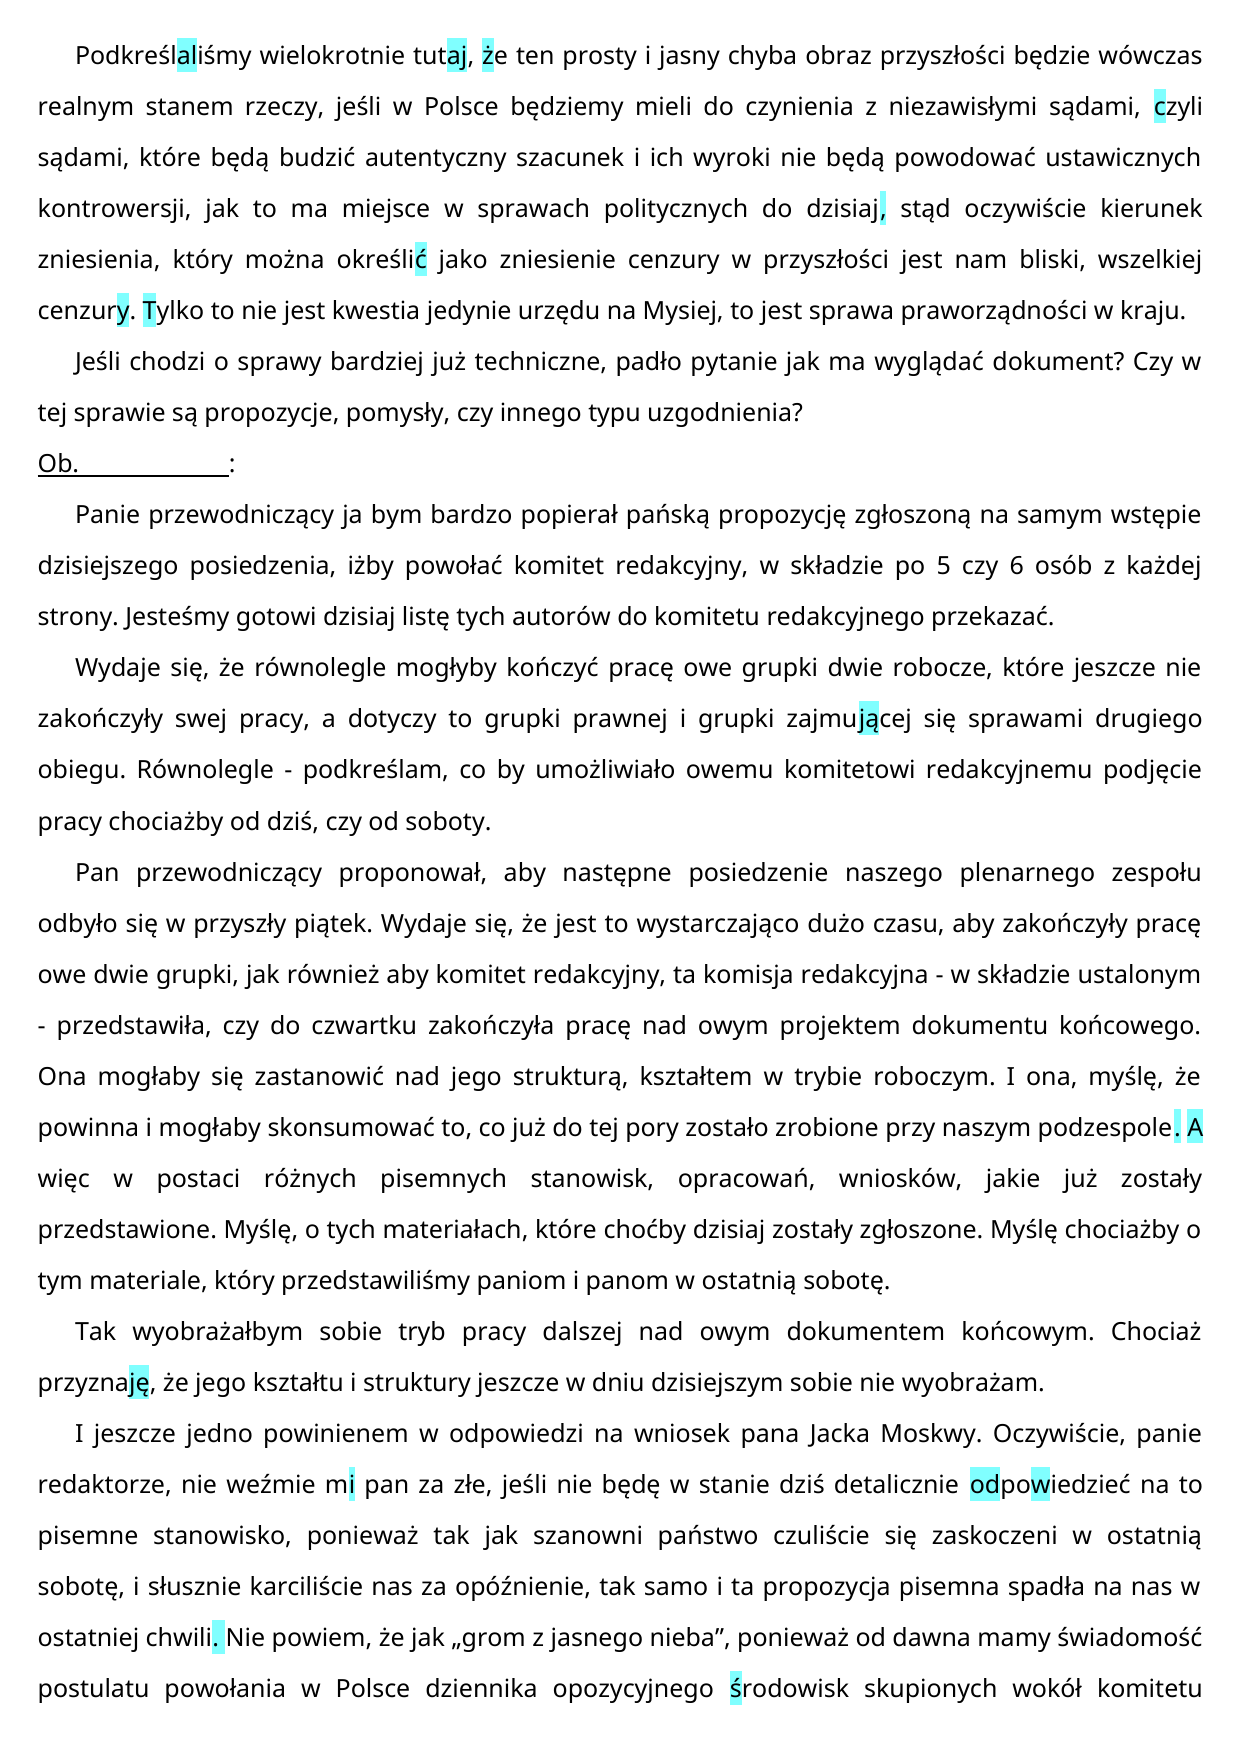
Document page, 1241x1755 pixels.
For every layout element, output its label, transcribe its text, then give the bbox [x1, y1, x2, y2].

text Pan przewodniczący proponował, aby następne posiedzenie naszego plenarnego zespołu odbyło się w przyszły piątek. Wydaje się, że jest to wystarczająco dużo czasu, aby zakończyły pracę owe dwie grupki, jak również aby komitet redakcyjny, ta komisja redakcyjna - w składzie ustalonym - przedstawiła, czy do czwartku zakończyła pracę nad owym projektem dokumentu końcowego. Ona mogłaby się zastanowić nad jego strukturą, kształtem w trybie roboczym. I ona, myślę, że powinna i mogłaby skonsumować to, co już do tej pory zostało zrobione przy naszym podzespole. A więc w postaci różnych pisemnych stanowisk, opracowań, wniosków, jakie już zostały przedstawione. Myślę, o tych materiałach, które choćby dzisiaj zostały zgłoszone. Myślę chociażby o tym materiale, który przedstawiliśmy paniom i panom w ostatnią sobotę. [37, 854, 1203, 1297]
text Panie przewodniczący ja bym bardzo popierał pańską propozycję zgłoszoną na samym wstępie dzisiejszego posiedzenia, iżby powołać komitet redakcyjny, w składzie po 5 czy 6 osób z każdej strony. Jesteśmy gotowi dzisiaj listę tych autorów do komitetu redakcyjnego przekazać. [37, 497, 1203, 633]
text Ob. : [37, 446, 1203, 480]
text Jeśli chodzi o sprawy bardziej już techniczne, padło pytanie jak ma wyglądać dokument? Czy w tej sprawie są propozycje, pomysły, czy innego typu uzgodnienia? [37, 344, 1203, 429]
text Podkreślaliśmy wielokrotnie tutaj, że ten prosty i jasny chyba obraz przyszłości będzie wówczas realnym stanem rzeczy, jeśli w Polsce będziemy mieli do czynienia z niezawisłymi sądami, czyli sądami, które będą budzić autentyczny szacunek i ich wyroki nie będą powodować ustawicznych kontrowersji, jak to ma miejsce w sprawach politycznych do dzisiaj, stąd oczywiście kierunek zniesienia, który można określić jako zniesienie cenzury w przyszłości jest nam bliski, wszelkiej cenzury. Tylko to nie jest kwestia jedynie urzędu na Mysiej, to jest sprawa praworządności w kraju. [37, 37, 1203, 327]
text Tak wyobrażałbym sobie tryb pracy dalszej nad owym dokumentem końcowym. Chociaż przyznaję, że jego kształtu i struktury jeszcze w dniu dzisiejszym sobie nie wyobrażam. [37, 1313, 1203, 1399]
text Wydaje się, że równolegle mogłyby kończyć pracę owe grupki dwie robocze, które jeszcze nie zakończyły swej pracy, a dotyczy to grupki prawnej i grupki zajmującej się sprawami drugiego obiegu. Równolegle - podkreślam, co by umożliwiało owemu komitetowi redakcyjnemu podjęcie pracy chociażby od dziś, czy od soboty. [37, 650, 1203, 837]
text I jeszcze jedno powinienem w odpowiedzi na wniosek pana Jacka Moskwy. Oczywiście, panie redaktorze, nie weźmie mi pan za złe, jeśli nie będę w stanie dziś detalicznie odpowiedzieć na to pisemne stanowisko, ponieważ tak jak szanowni państwo czuliście się zaskoczeni w ostatnią sobotę, i słusznie karciliście nas za opóźnienie, tak samo i ta propozycja pisemna spadła na nas w ostatniej chwili. Nie powiem, że jak „grom z jasnego nieba”, ponieważ od dawna mamy świadomość postulatu powołania w Polsce dziennika opozycyjnego środowisk skupionych wokół komitetu [37, 1416, 1203, 1705]
